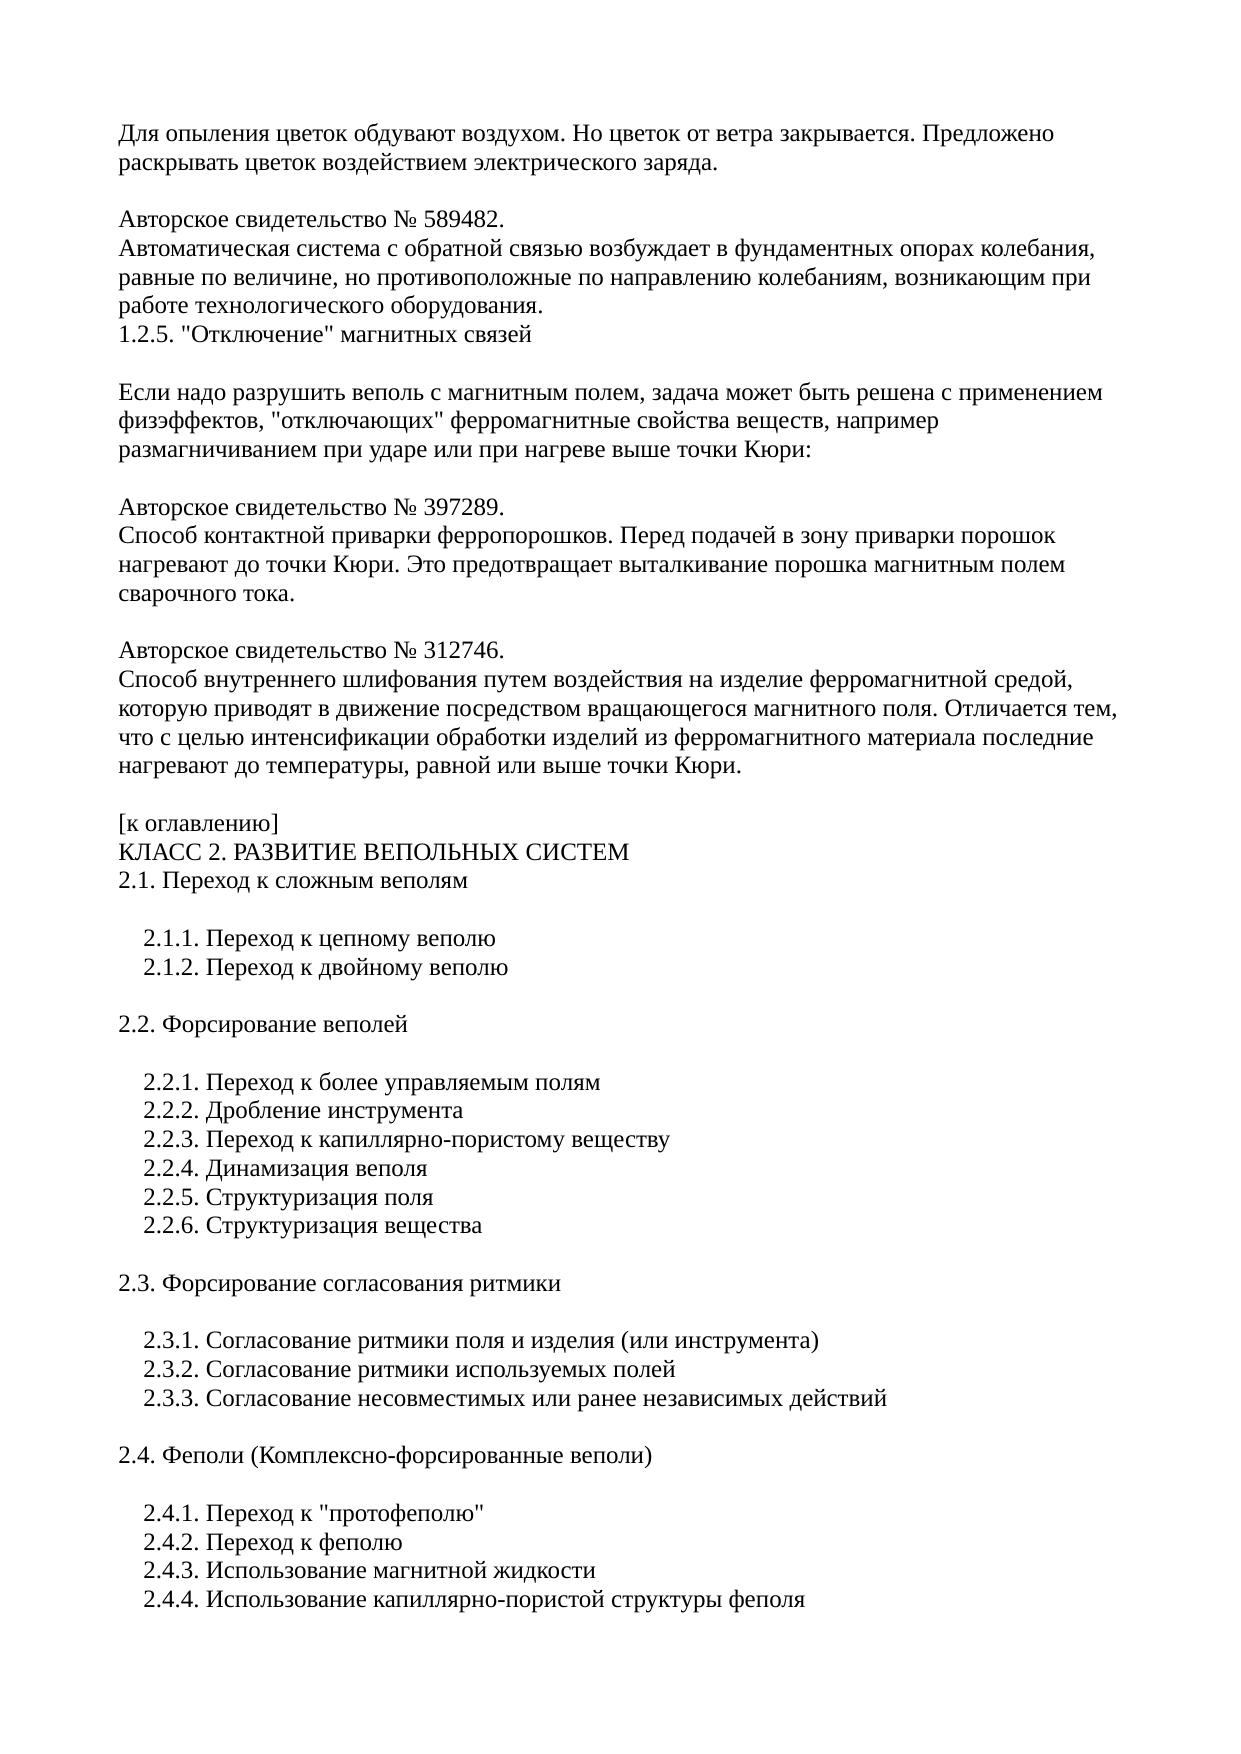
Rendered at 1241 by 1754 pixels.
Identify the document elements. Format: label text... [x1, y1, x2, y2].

text Авторское свидетельство № 312746. [118, 636, 1122, 664]
text 2.2.6. Структуризация вещества [118, 1211, 1122, 1239]
text Авторское свидетельство № 397289. [118, 492, 1122, 521]
text Для опыления цветок обдувают воздухом. Но цветок от ветра закрывается. Предложено раскрывать цветок воздействием электрического заряда. [118, 118, 1122, 176]
text 2.1.2. Переход к двойному веполю [118, 952, 1122, 981]
text 2.1. Переход к сложным веполям [118, 866, 1122, 894]
text 2.2.2. Дробление инструмента [118, 1096, 1122, 1124]
text [к оглавлению] [118, 808, 1122, 837]
text 2.4.4. Использование капиллярно-пористой структуры феполя [118, 1584, 1122, 1613]
text 2.3.2. Согласование ритмики используемых полей [118, 1354, 1122, 1383]
text Способ контактной приварки ферропорошков. Перед подачей в зону приварки порошок нагревают до точки Кюри. Это предотвращает выталкивание порошка магнитным полем сварочного тока. [118, 521, 1122, 607]
text 2.3.1. Согласование ритмики поля и изделия (или инструмента) [118, 1326, 1122, 1354]
text 2.4. Феполи (Комплексно-форсированные веполи) [118, 1441, 1122, 1469]
text 1.2.5. "Отключение" магнитных связей [118, 319, 1122, 348]
text 2.2.3. Переход к капиллярно-пористому веществу [118, 1124, 1122, 1153]
text 2.2.5. Структуризация поля [118, 1182, 1122, 1211]
text КЛАСС 2. РАЗВИТИЕ ВЕПОЛЬНЫХ СИСТЕМ [118, 837, 1122, 866]
text 2.3.3. Согласование несовместимых или ранее независимых действий [118, 1383, 1122, 1412]
text 2.4.3. Использование магнитной жидкости [118, 1556, 1122, 1584]
text 2.2. Форсирование веполей [118, 1009, 1122, 1038]
text Способ внутреннего шлифования путем воздействия на изделие ферромагнитной средой, которую приводят в движение посредством вращающегося магнитного поля. Отличается тем, что с целью интенсификации обработки изделий из ферромагнитного материала последние нагревают до температуры, равной или выше точки Кюри. [118, 664, 1122, 779]
text 2.2.1. Переход к более управляемым полям [118, 1067, 1122, 1096]
text Авторское свидетельство № 589482. [118, 204, 1122, 233]
text 2.1.1. Переход к цепному веполю [118, 923, 1122, 952]
text 2.2.4. Динамизация веполя [118, 1153, 1122, 1182]
text Если надо разрушить веполь с магнитным полем, задача может быть решена с применением физэффектов, "отключающих" ферромагнитные свойства веществ, например размагничиванием при ударе или при нагреве выше точки Кюри: [118, 377, 1122, 463]
text 2.4.2. Переход к феполю [118, 1527, 1122, 1556]
text Автоматическая система с обратной связью возбуждает в фундаментных опорах колебания, равные по величине, но противоположные по направлению колебаниям, возникающим при работе технологического оборудования. [118, 233, 1122, 319]
text 2.3. Форсирование согласования ритмики [118, 1268, 1122, 1297]
text 2.4.1. Переход к "протофеполю" [118, 1498, 1122, 1527]
